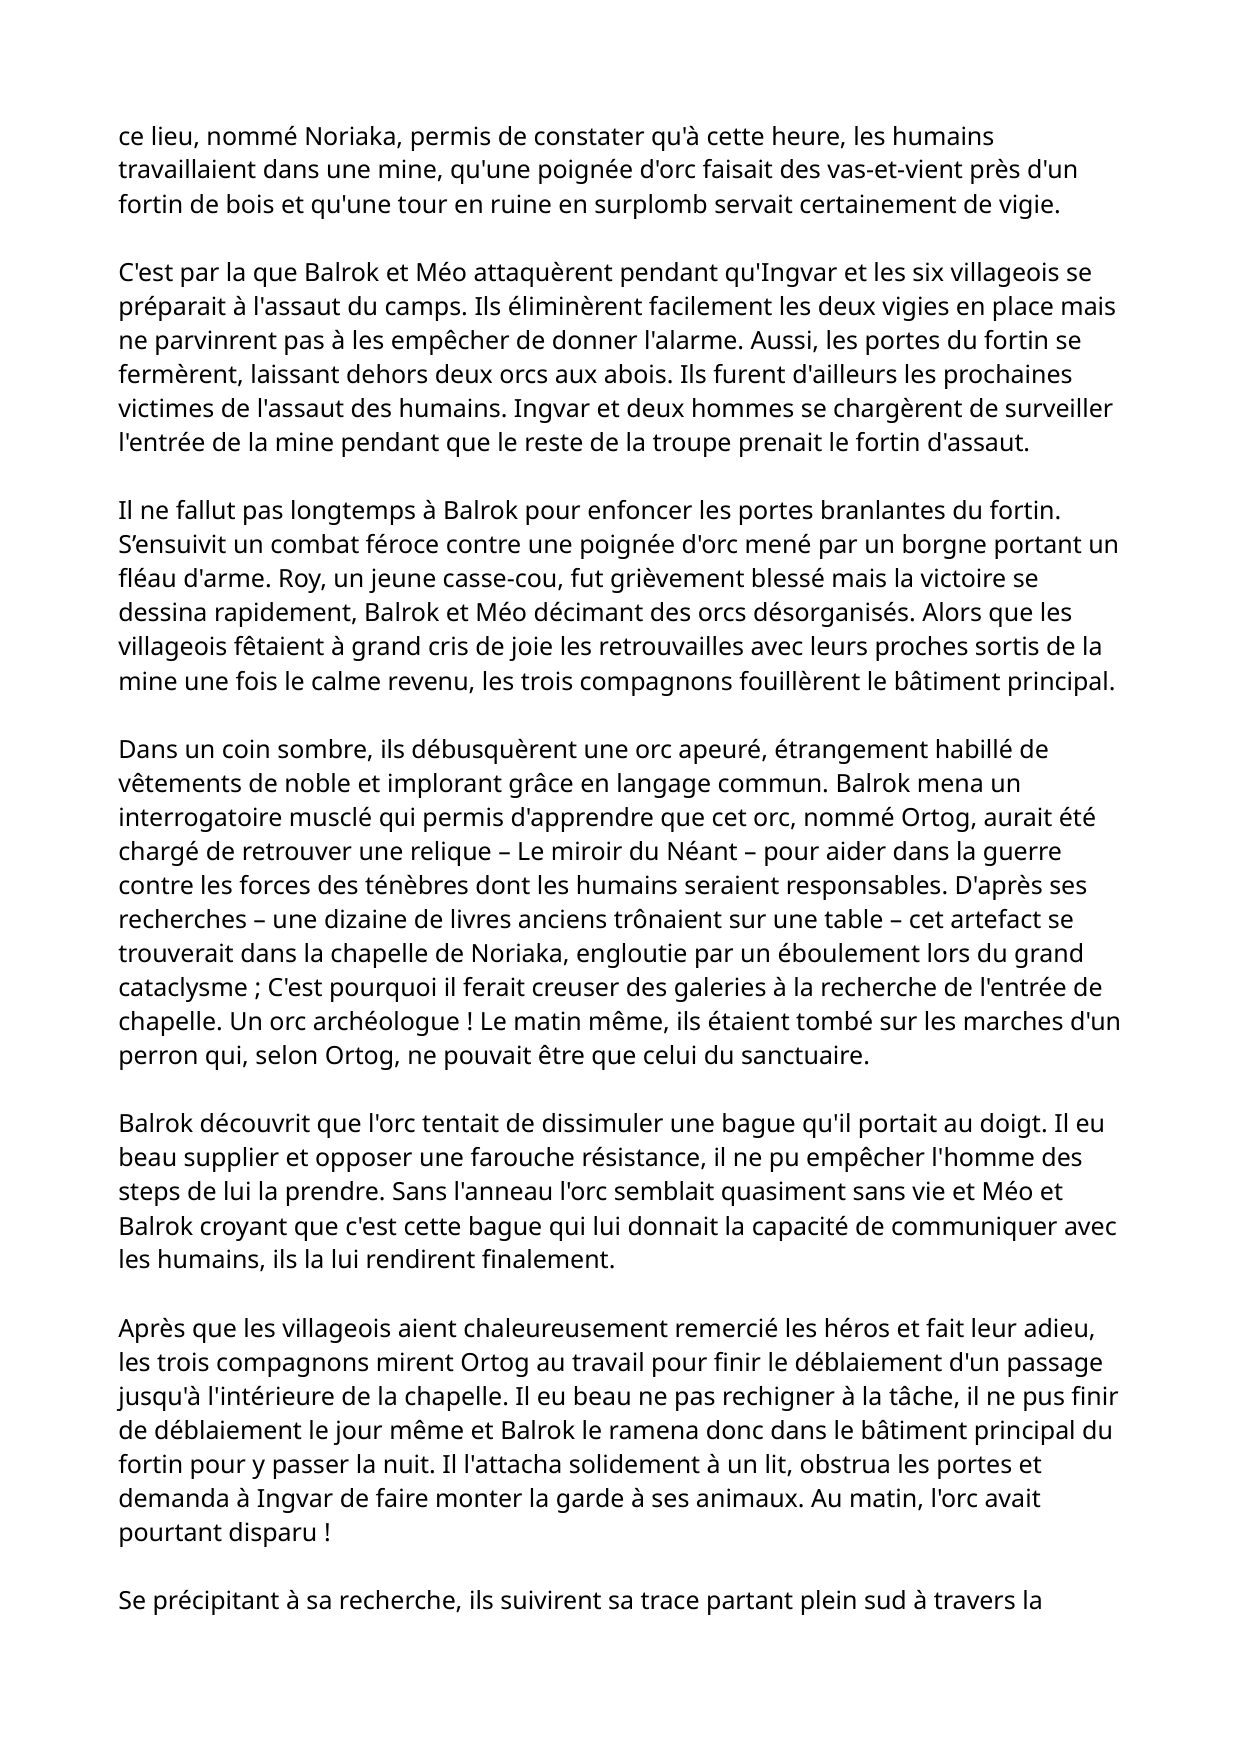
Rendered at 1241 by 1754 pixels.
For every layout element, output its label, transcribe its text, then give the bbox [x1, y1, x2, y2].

text C'est par la que Balrok et Méo attaquèrent pendant qu'Ingvar et les six villageois se préparait à l'assaut du camps. Ils éliminèrent facilement les deux vigies en place mais ne parvinrent pas à les empêcher de donner l'alarme. Aussi, les portes du fortin se fermèrent, laissant dehors deux orcs aux abois. Ils furent d'ailleurs les prochaines victimes de l'assaut des humains. Ingvar et deux hommes se chargèrent de surveiller l'entrée de la mine pendant que le reste de la troupe prenait le fortin d'assaut. [118, 254, 1122, 459]
text Il ne fallut pas longtemps à Balrok pour enfoncer les portes branlantes du fortin. S’ensuivit un combat féroce contre une poignée d'orc mené par un borgne portant un fléau d'arme. Roy, un jeune casse-cou, fut grièvement blessé mais la victoire se dessina rapidement, Balrok et Méo décimant des orcs désorganisés. Alors que les villageois fêtaient à grand cris de joie les retrouvailles avec leurs proches sortis de la mine une fois le calme revenu, les trois compagnons fouillèrent le bâtiment principal. [118, 493, 1122, 697]
text Balrok découvrit que l'orc tentait de dissimuler une bague qu'il portait au doigt. Il eu beau supplier et opposer une farouche résistance, il ne pu empêcher l'homme des steps de lui la prendre. Sans l'anneau l'orc semblait quasiment sans vie et Méo et Balrok croyant que c'est cette bague qui lui donnait la capacité de communiquer avec les humains, ils la lui rendirent finalement. [118, 1106, 1122, 1276]
text Après que les villageois aient chaleureusement remercié les héros et fait leur adieu, les trois compagnons mirent Ortog au travail pour finir le déblaiement d'un passage jusqu'à l'intérieure de la chapelle. Il eu beau ne pas rechigner à la tâche, il ne pus finir de déblaiement le jour même et Balrok le ramena donc dans le bâtiment principal du fortin pour y passer la nuit. Il l'attacha solidement à un lit, obstrua les portes et demanda à Ingvar de faire monter la garde à ses animaux. Au matin, l'orc avait pourtant disparu ! [118, 1310, 1122, 1549]
text Dans un coin sombre, ils débusquèrent une orc apeuré, étrangement habillé de vêtements de noble et implorant grâce en langage commun. Balrok mena un interrogatoire musclé qui permis d'apprendre que cet orc, nommé Ortog, aurait été chargé de retrouver une relique – Le miroir du Néant – pour aider dans la guerre contre les forces des ténèbres dont les humains seraient responsables. D'après ses recherches – une dizaine de livres anciens trônaient sur une table – cet artefact se trouverait dans la chapelle de Noriaka, engloutie par un éboulement lors du grand cataclysme ; C'est pourquoi il ferait creuser des galeries à la recherche de l'entrée de chapelle. Un orc archéologue ! Le matin même, ils étaient tombé sur les marches d'un perron qui, selon Ortog, ne pouvait être que celui du sanctuaire. [118, 731, 1122, 1072]
text ce lieu, nommé Noriaka, permis de constater qu'à cette heure, les humains travaillaient dans une mine, qu'une poignée d'orc faisait des vas-et-vient près d'un fortin de bois et qu'une tour en ruine en surplomb servait certainement de vigie. [118, 118, 1122, 220]
text Se précipitant à sa recherche, ils suivirent sa trace partant plein sud à travers la [118, 1583, 1122, 1617]
